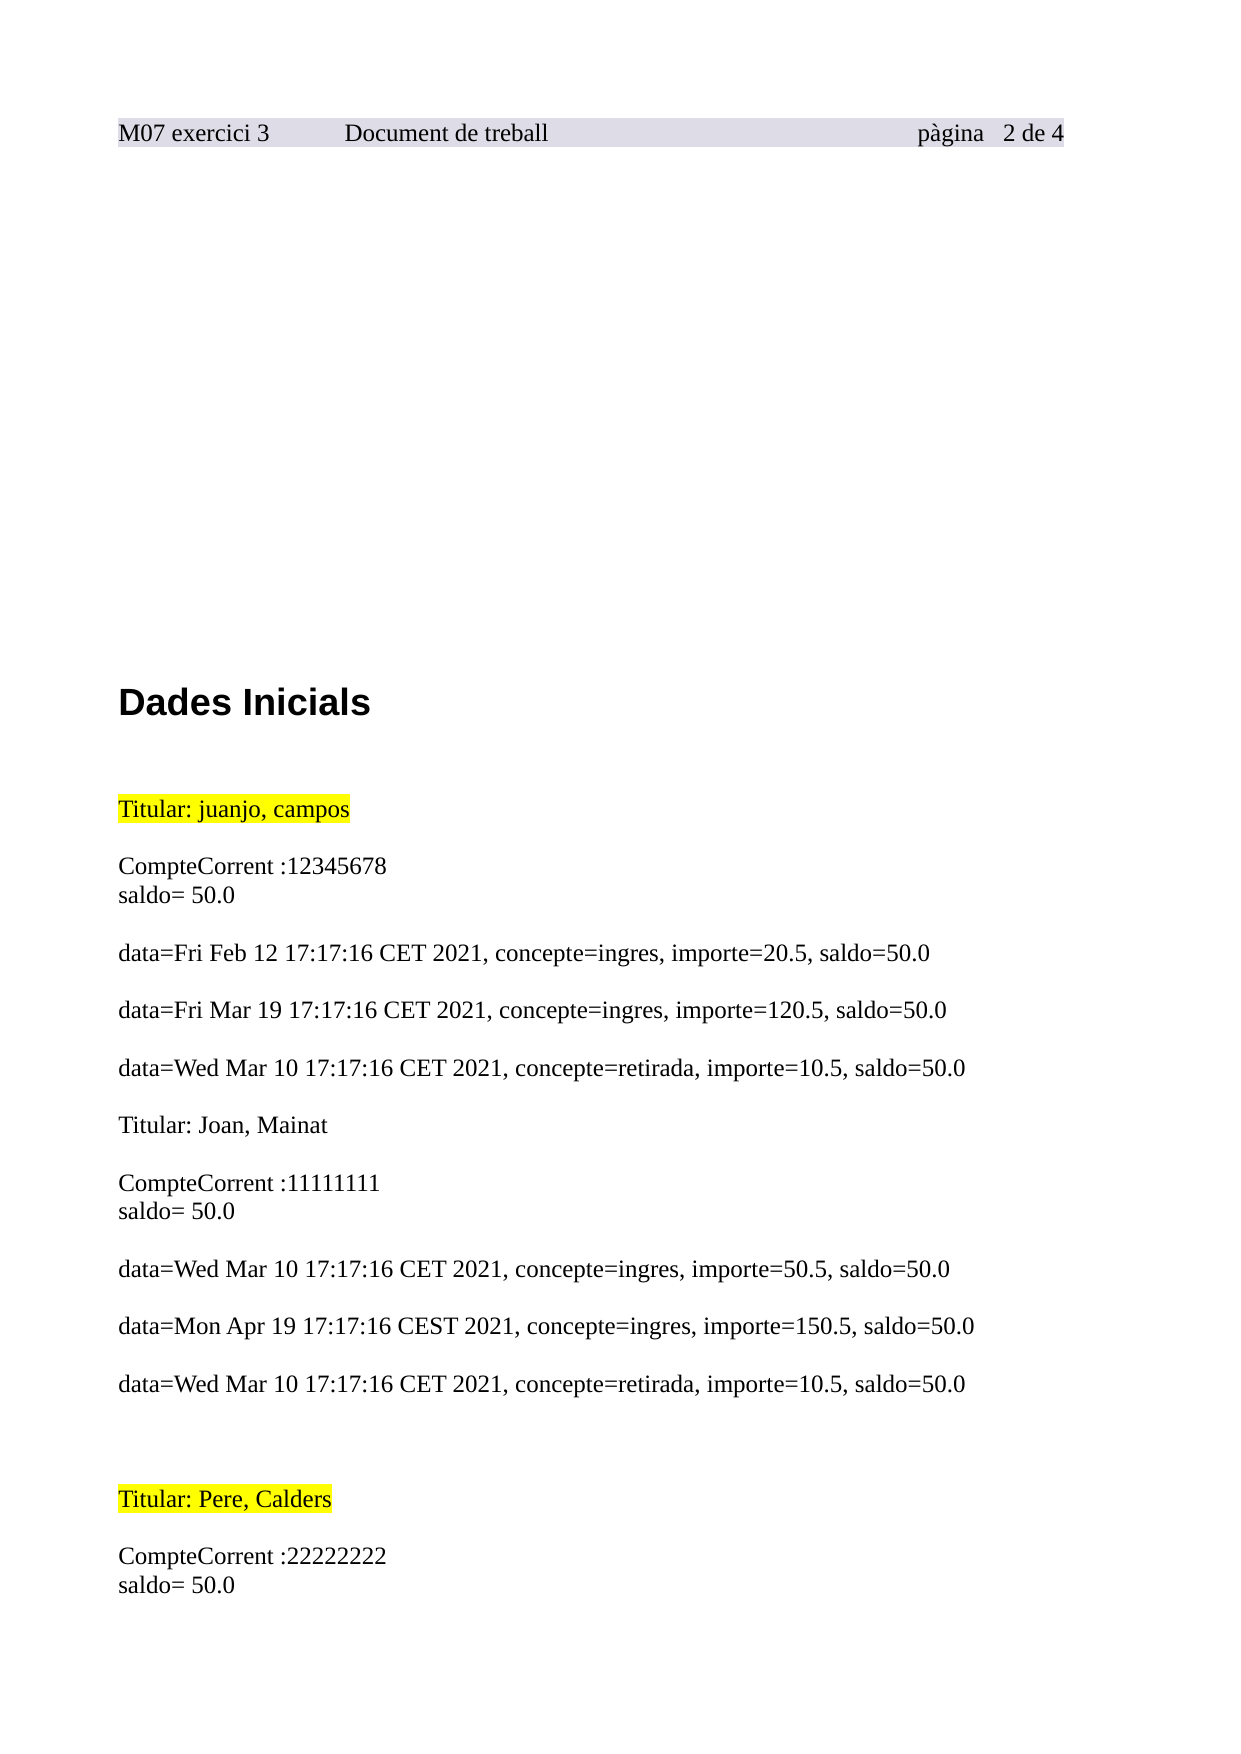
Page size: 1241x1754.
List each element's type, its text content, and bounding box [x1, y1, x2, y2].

text CompteCorrent :22222222 [118, 1541, 1122, 1570]
text Titular: juanjo, campos [118, 794, 1122, 823]
text data=Fri Feb 12 17:17:16 CET 2021, concepte=ingres, importe=20.5, saldo=50.0 [118, 938, 1122, 966]
text data=Wed Mar 10 17:17:16 CET 2021, concepte=retirada, importe=10.5, saldo=50.0 [118, 1053, 1122, 1081]
text data=Wed Mar 10 17:17:16 CET 2021, concepte=ingres, importe=50.5, saldo=50.0 [118, 1254, 1122, 1283]
text CompteCorrent :11111111 [118, 1168, 1122, 1196]
text saldo= 50.0 [118, 880, 1122, 909]
text Titular: Joan, Mainat [118, 1110, 1122, 1139]
text Titular: Pere, Calders [118, 1484, 1122, 1513]
text data=Wed Mar 10 17:17:16 CET 2021, concepte=retirada, importe=10.5, saldo=50.0 [118, 1369, 1122, 1398]
text saldo= 50.0 [118, 1570, 1122, 1599]
text data=Fri Mar 19 17:17:16 CET 2021, concepte=ingres, importe=120.5, saldo=50.0 [118, 995, 1122, 1024]
text CompteCorrent :12345678 [118, 851, 1122, 880]
text saldo= 50.0 [118, 1196, 1122, 1225]
subtitle Dades Inicials [118, 680, 1122, 724]
text data=Mon Apr 19 17:17:16 CEST 2021, concepte=ingres, importe=150.5, saldo=50.0 [118, 1311, 1122, 1340]
